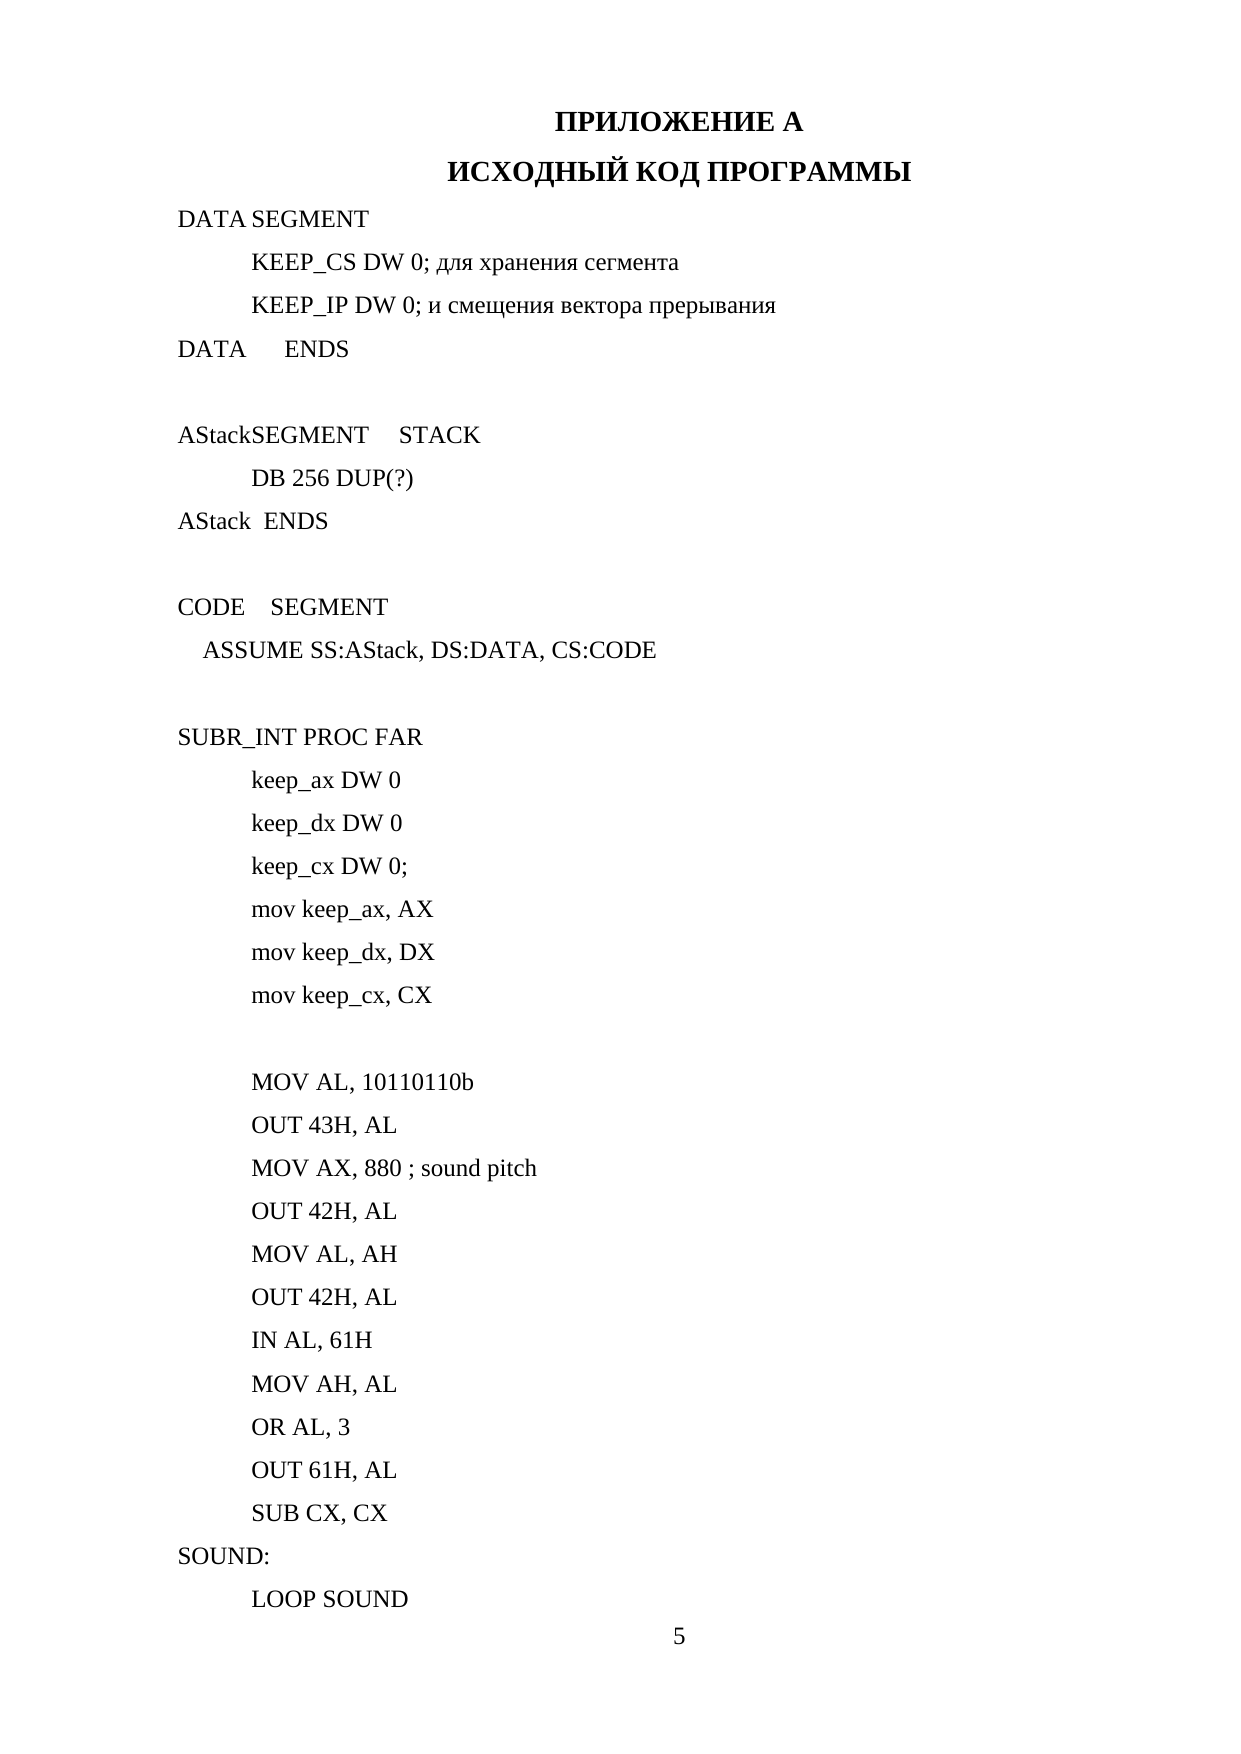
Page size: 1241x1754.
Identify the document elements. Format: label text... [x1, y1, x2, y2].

text MOV AL, AH [177, 1239, 1181, 1268]
text KEEP_IP DW 0; и смещения вектора прерывания [177, 291, 1181, 319]
text ПРИЛОЖЕНИЕ А [177, 104, 1181, 137]
text MOV AL, 10110110b [177, 1067, 1181, 1096]
text CODE SEGMENT [177, 592, 1181, 621]
text keep_cx DW 0; [177, 851, 1181, 880]
text OUT 43H, AL [177, 1110, 1181, 1139]
text LOOP SOUND [177, 1584, 1181, 1613]
text OR AL, 3 [177, 1412, 1181, 1441]
text DATA SEGMENT [177, 204, 1181, 233]
text OUT 61H, AL [177, 1455, 1181, 1484]
text AStack ENDS [177, 506, 1181, 535]
text mov keep_ax, AX [177, 894, 1181, 923]
text SUB CX, CX [177, 1498, 1181, 1527]
text SOUND: [177, 1541, 1181, 1570]
text KEEP_CS DW 0; для хранения сегмента [177, 247, 1181, 276]
text mov keep_dx, DX [177, 937, 1181, 966]
text DATA ENDS [177, 334, 1181, 362]
text ИСХОДНЫЙ КОД ПРОГРАММЫ [177, 154, 1181, 188]
text keep_dx DW 0 [177, 808, 1181, 837]
text OUT 42H, AL [177, 1282, 1181, 1311]
text ASSUME SS:AStack, DS:DATA, CS:CODE [177, 636, 1181, 664]
text SUBR_INT PROC FAR [177, 722, 1181, 751]
text IN AL, 61H [177, 1326, 1181, 1354]
text MOV AX, 880 ; sound pitch [177, 1153, 1181, 1182]
text mov keep_cx, CX [177, 981, 1181, 1009]
text OUT 42H, AL [177, 1196, 1181, 1225]
text DB 256 DUP(?) [177, 463, 1181, 492]
text MOV AH, AL [177, 1369, 1181, 1397]
text keep_ax DW 0 [177, 765, 1181, 794]
text AStack SEGMENT STACK [177, 420, 1181, 449]
